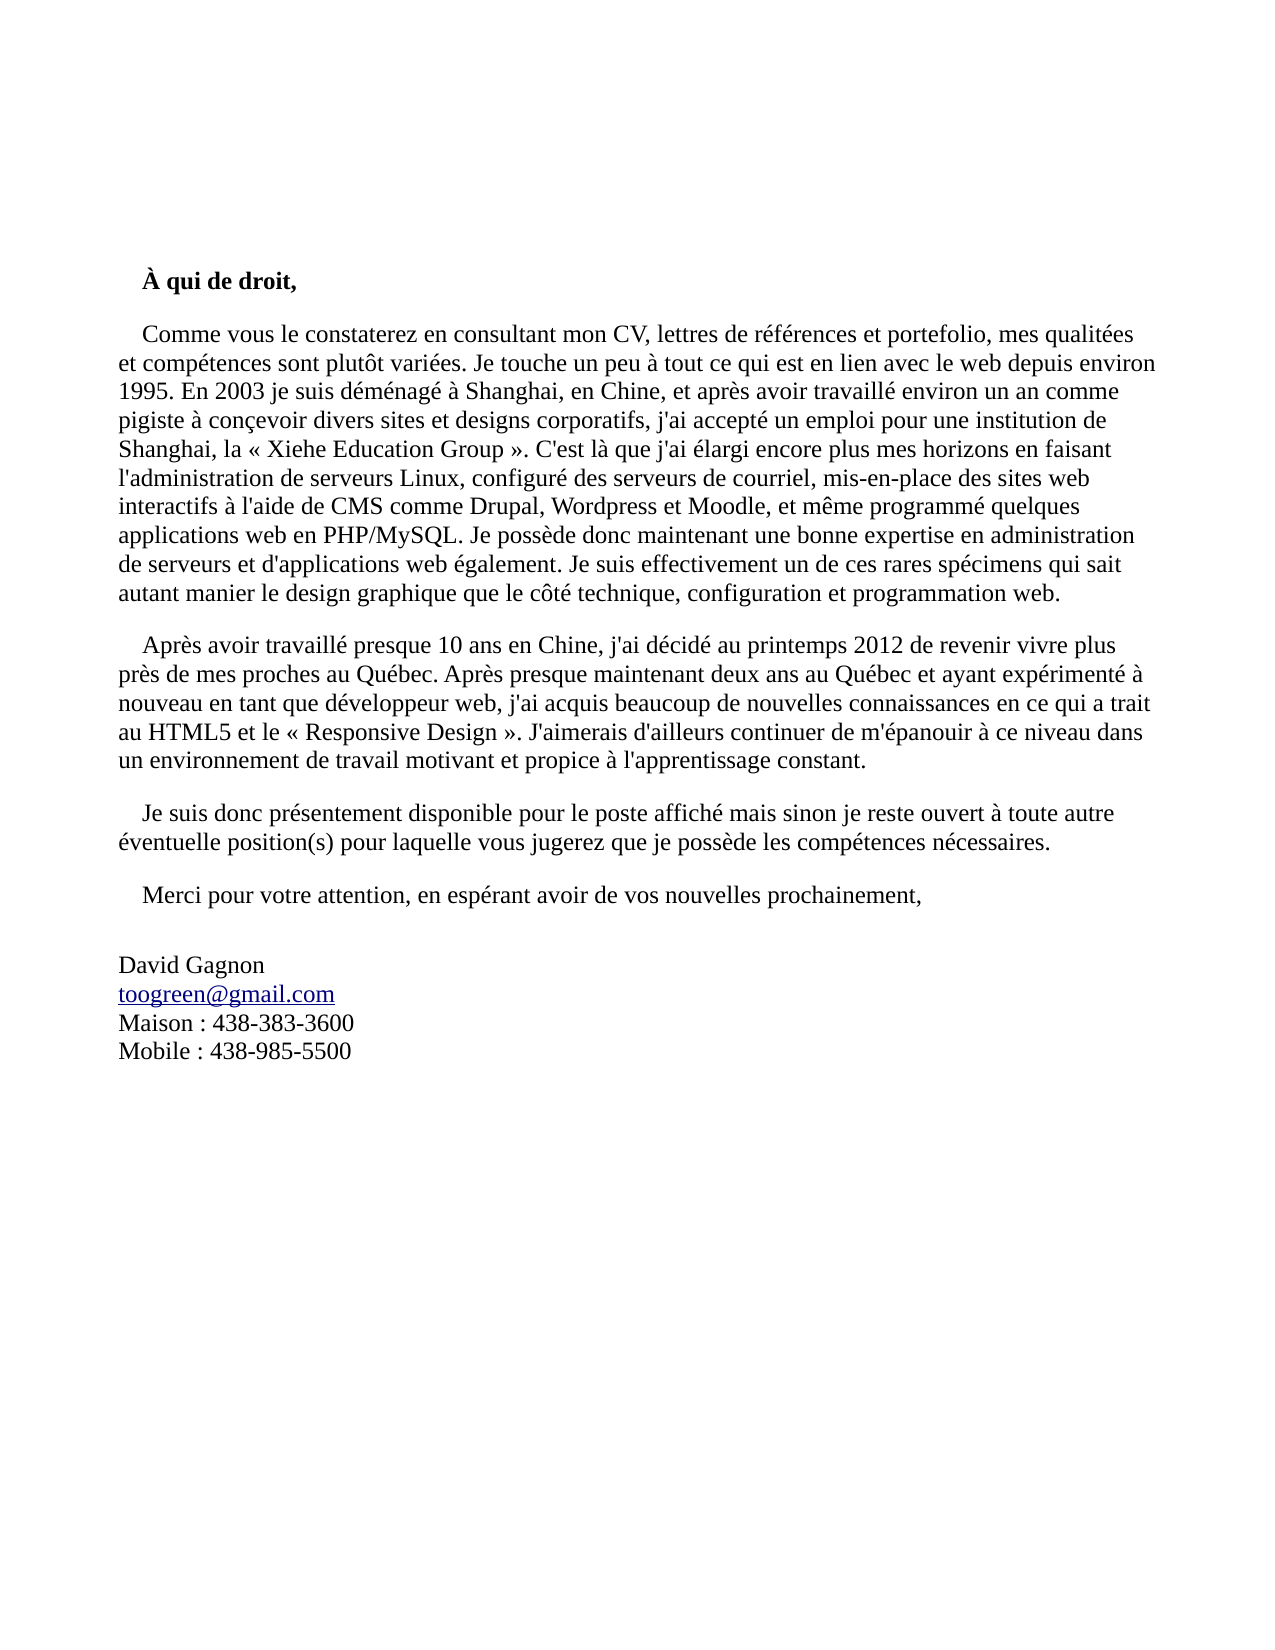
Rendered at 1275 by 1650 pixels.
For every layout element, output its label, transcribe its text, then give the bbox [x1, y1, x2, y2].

text David Gagnon [118, 950, 1157, 979]
text Merci pour votre attention, en espérant avoir de vos nouvelles prochainement, [118, 880, 1157, 909]
text À qui de droit, [118, 266, 1157, 295]
text Mobile : 438-985-5500 [118, 1036, 1157, 1065]
text Après avoir travaillé presque 10 ans en Chine, j'ai décidé au printemps 2012 de revenir vivre plus près de mes proches au Québec. Après presque maintenant deux ans au Québec et ayant expérimenté à nouveau en tant que développeur web, j'ai acquis beaucoup de nouvelles connaissances en ce qui a trait au HTML5 et le « Responsive Design ». J'aimerais d'ailleurs continuer de m'épanouir à ce niveau dans un environnement de travail motivant et propice à l'apprentissage constant. [118, 631, 1157, 774]
text toogreen@gmail.com [118, 979, 1157, 1008]
text Je suis donc présentement disponible pour le poste affiché mais sinon je reste ouvert à toute autre éventuelle position(s) pour laquelle vous jugerez que je possède les compétences nécessaires. [118, 798, 1157, 856]
text Maison : 438-383-3600 [118, 1008, 1157, 1036]
text Comme vous le constaterez en consultant mon CV, lettres de références et portefolio, mes qualitées et compétences sont plutôt variées. Je touche un peu à tout ce qui est en lien avec le web depuis environ 1995. En 2003 je suis déménagé à Shanghai, en Chine, et après avoir travaillé environ un an comme pigiste à conçevoir divers sites et designs corporatifs, j'ai accepté un emploi pour une institution de Shanghai, la « Xiehe Education Group ». C'est là que j'ai élargi encore plus mes horizons en faisant l'administration de serveurs Linux, configuré des serveurs de courriel, mis-en-place des sites web interactifs à l'aide de CMS comme Drupal, Wordpress et Moodle, et même programmé quelques applications web en PHP/MySQL. Je possède donc maintenant une bonne expertise en administration de serveurs et d'applications web également. Je suis effectivement un de ces rares spécimens qui sait autant manier le design graphique que le côté technique, configuration et programmation web. [118, 319, 1157, 606]
